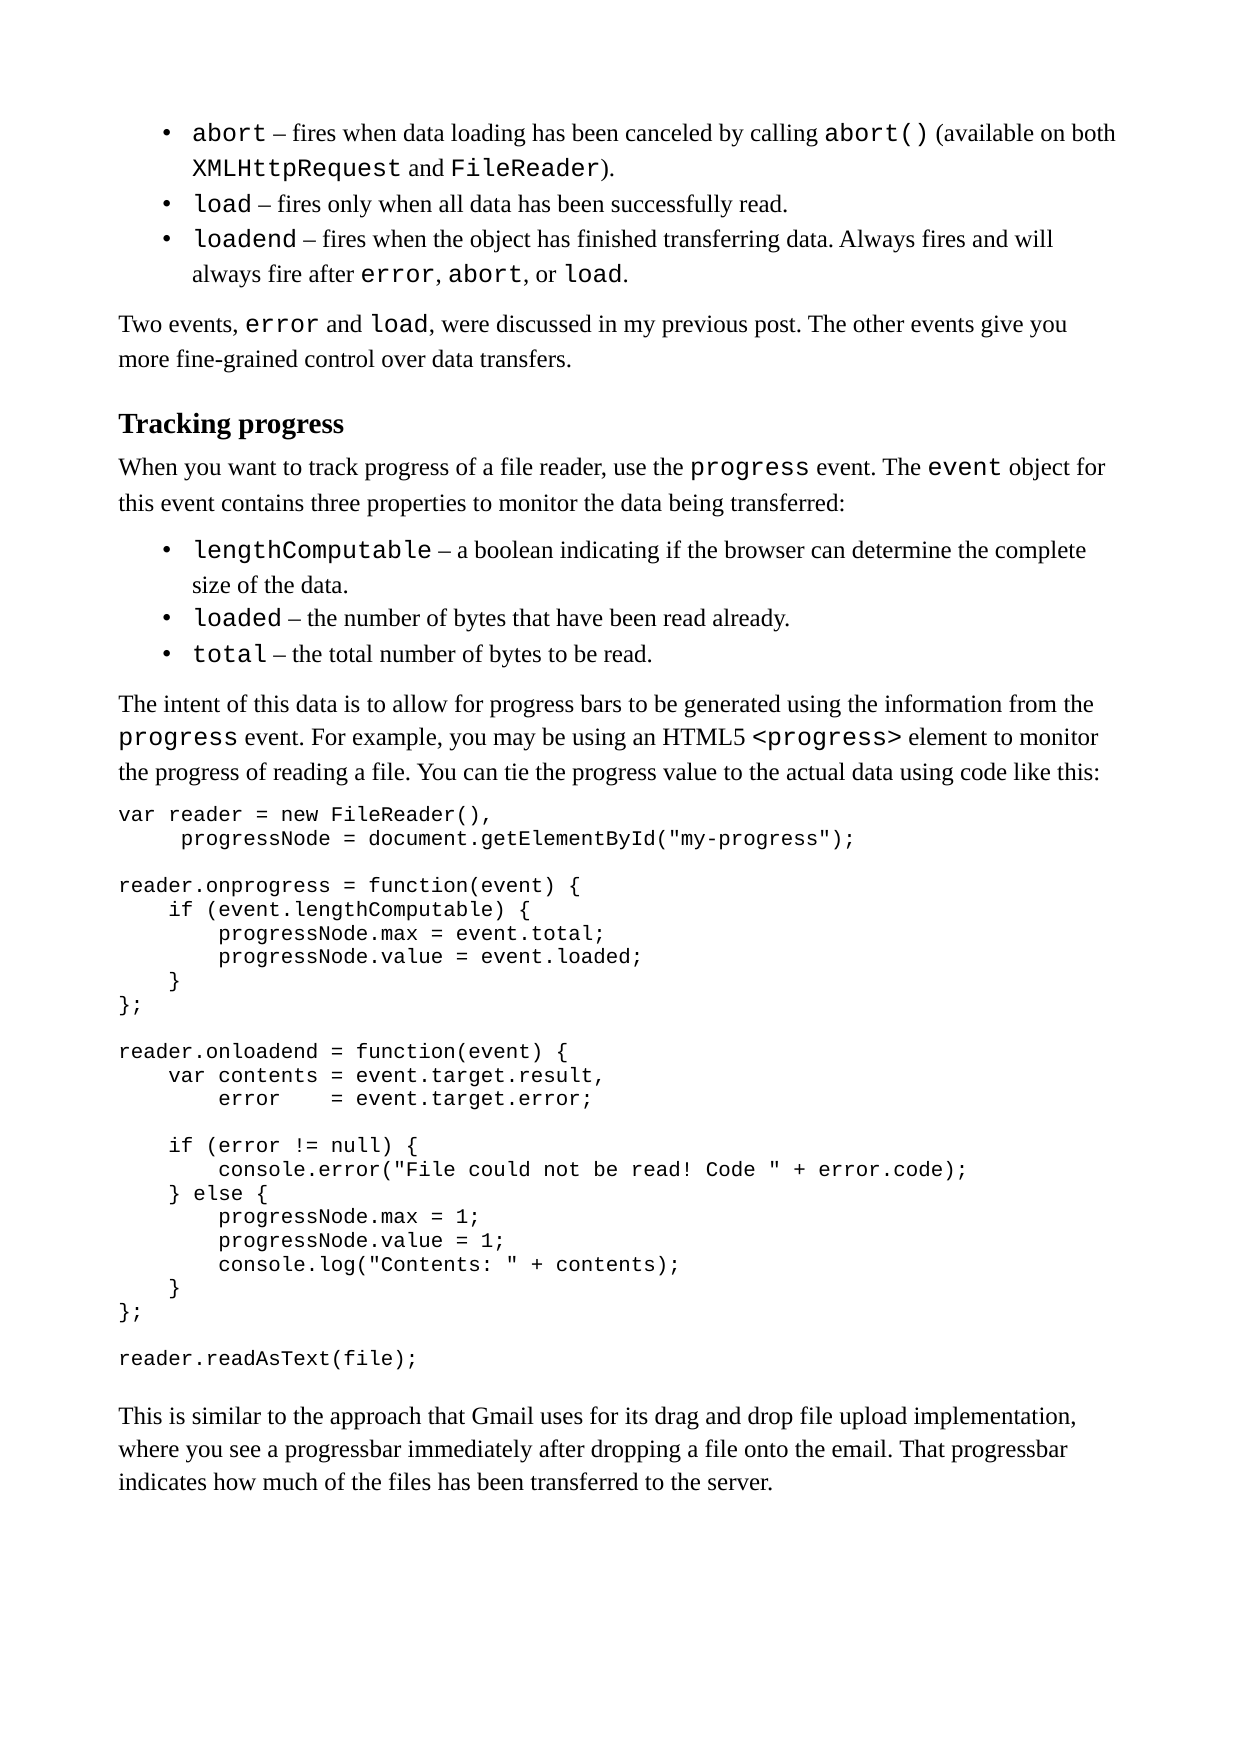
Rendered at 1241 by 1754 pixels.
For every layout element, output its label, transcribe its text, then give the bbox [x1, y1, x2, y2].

list abort – fires when data loading has been canceled by calling abort() (available on both XMLHttpRequest and FileReader). [162, 118, 1122, 184]
list total – the total number of bytes to be read. [162, 639, 1122, 669]
text progressNode.max = 1; [118, 1206, 1122, 1230]
text error = event.target.error; [118, 1088, 1122, 1112]
text This is similar to the approach that Gmail uses for its drag and drop file upload implementation, where you see a progressbar immediately after dropping a file onto the email. That progressbar indicates how much of the files has been transferred to the server. [118, 1401, 1122, 1496]
list lengthComputable – a boolean indicating if the browser can determine the complete size of the data. [162, 535, 1122, 599]
text } [118, 1277, 1122, 1301]
text console.error("File could not be read! Code " + error.code); [118, 1159, 1122, 1183]
text var reader = new FileReader(), [118, 804, 1122, 828]
list loadend – fires when the object has finished transferring data. Always fires and will always fire after error, abort, or load. [162, 224, 1122, 290]
text } [118, 970, 1122, 994]
text progressNode.value = event.loaded; [118, 946, 1122, 970]
text The intent of this data is to allow for progress bars to be generated using the information from the progress event. For example, you may be using an HTML5 <progress> element to monitor the progress of reading a file. You can tie the progress value to the actual data using code like this: [118, 689, 1122, 786]
list load – fires only when all data has been successfully read. [162, 189, 1122, 219]
text progressNode = document.getElementById("my-progress"); [118, 828, 1122, 852]
text progressNode.max = event.total; [118, 923, 1122, 946]
text }; [118, 994, 1122, 1017]
text console.log("Contents: " + contents); [118, 1254, 1122, 1277]
text Two events, error and load, were discussed in my previous post. The other events give you more fine-grained control over data transfers. [118, 309, 1122, 373]
text if (event.lengthComputable) { [118, 899, 1122, 923]
text progressNode.value = 1; [118, 1230, 1122, 1254]
text var contents = event.target.result, [118, 1064, 1122, 1088]
text reader.readAsText(file); [118, 1348, 1122, 1372]
text } else { [118, 1183, 1122, 1206]
list loaded – the number of bytes that have been read already. [162, 603, 1122, 634]
subtitle Tracking progress [118, 406, 1122, 440]
text reader.onloadend = function(event) { [118, 1041, 1122, 1064]
text if (error != null) { [118, 1136, 1122, 1159]
text reader.onprogress = function(event) { [118, 875, 1122, 899]
text When you want to track progress of a file reader, use the progress event. The event object for this event contains three properties to monitor the data being transferred: [118, 452, 1122, 516]
text }; [118, 1301, 1122, 1325]
